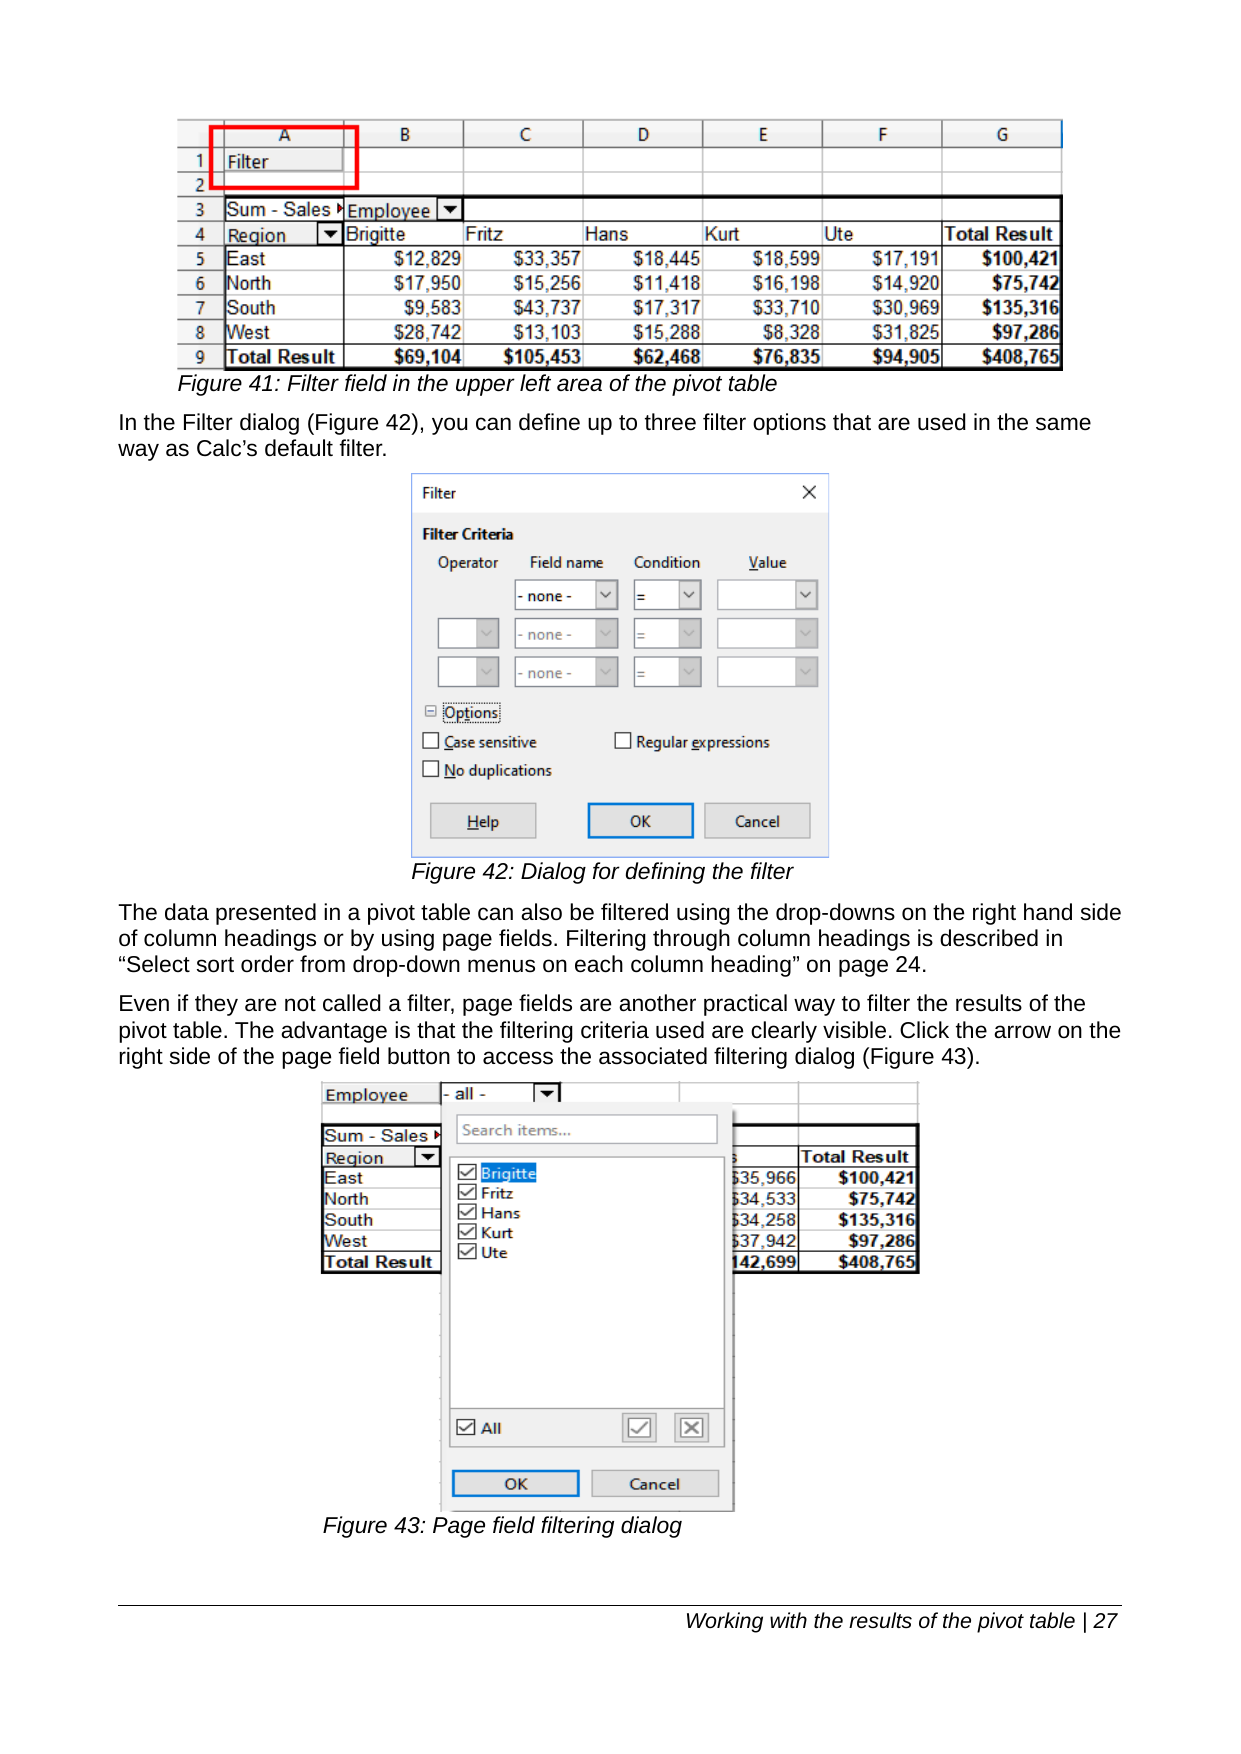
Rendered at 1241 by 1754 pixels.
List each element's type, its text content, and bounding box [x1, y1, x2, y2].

text The data presented in a pivot table can also be filtered using the drop-downs on the right hand side of column headings or by using page fields. Filtering through column headings is described in “Select sort order from drop-down menus on each column heading” on page 24. [118, 899, 1122, 978]
picture [177, 118, 1063, 371]
picture [320, 1081, 920, 1512]
text Figure 43: Page field filtering dialog [323, 1512, 917, 1538]
text Figure 42: Dialog for defining the filter [411, 858, 829, 884]
picture [411, 473, 830, 858]
text In the Filter dialog (Figure 42), you can define up to three filter options that are used in the same way as Calc’s default filter. [118, 409, 1122, 461]
text Figure 41: Filter field in the upper left area of the pivot table [177, 371, 1063, 397]
text Even if they are not called a filter, page fields are another practical way to filter the results of the pivot table. The advantage is that the filtering criteria used are clearly visible. Click the arrow on the right side of the page field button to access the associated filtering dialog (Figure 43). [118, 990, 1122, 1069]
